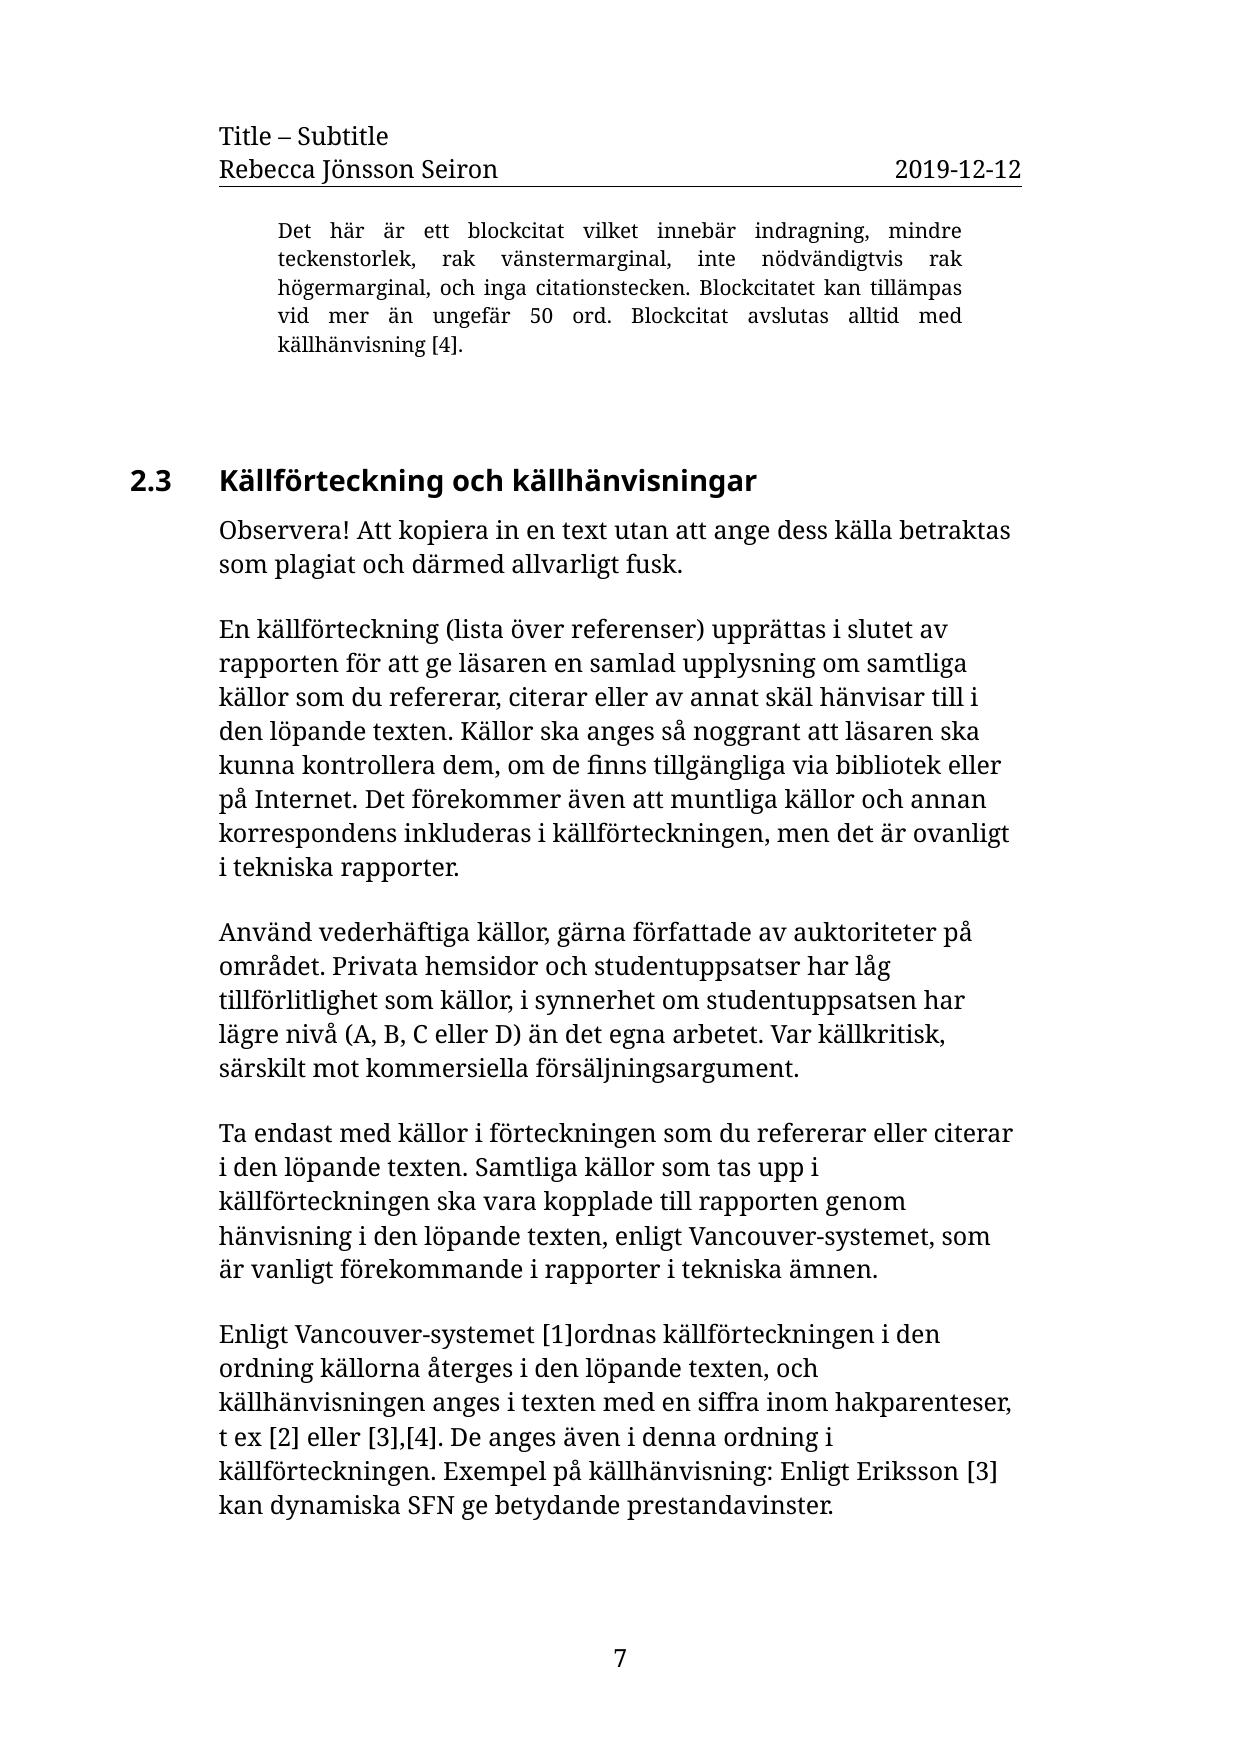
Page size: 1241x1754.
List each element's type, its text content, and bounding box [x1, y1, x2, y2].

text Observera! Att kopiera in en text utan att ange dess källa betraktas som plagiat och därmed allvarligt fusk. [218, 513, 1022, 581]
text Det här är ett blockcitat vilket innebär indragning, mindre teckenstorlek, rak vänstermarginal, inte nödvändigtvis rak högermarginal, och inga citationstecken. Blockcitatet kan tillämpas vid mer än ungefär 50 ord. Blockcitat avslutas alltid med källhänvisning [4]. [278, 216, 963, 358]
text En källförteckning (lista över referenser) upprättas i slutet av rapporten för att ge läsaren en samlad upplysning om samtliga källor som du refererar, citerar eller av annat skäl hänvisar till i den löpande texten. Källor ska anges så noggrant att läsaren ska kunna kontrollera dem, om de finns tillgängliga via bibliotek eller på Internet. Det förekommer även att muntliga källor och annan korrespondens inkluderas i källförteckningen, men det är ovanligt i tekniska rapporter. [218, 612, 1022, 884]
text Enligt Vancouver-systemet [1]ordnas källförteckningen i den ordning källorna återges i den löpande texten, och källhänvisningen anges i texten med en siffra inom hakparenteser, t ex [2] eller [3],[4]. De anges även i denna ordning i källförteckningen. Exempel på källhänvisning: Enligt Eriksson [3] kan dynamiska SFN ge betydande prestandavinster. [218, 1317, 1022, 1521]
text Ta endast med källor i förteckningen som du refererar eller citerar i den löpande texten. Samtliga källor som tas upp i källförteckningen ska vara kopplade till rapporten genom hänvisning i den löpande texten, enligt Vancouver-systemet, som är vanligt förekommande i rapporter i tekniska ämnen. [218, 1116, 1022, 1286]
text Använd vederhäftiga källor, gärna författade av auktoriteter på området. Privata hemsidor och studentuppsatser har låg tillförlitlighet som källor, i synnerhet om studentuppsatsen har lägre nivå (A, B, C eller D) än det egna arbetet. Var källkritisk, särskilt mot kommersiella försäljningsargument. [218, 915, 1022, 1085]
subtitle Källförteckning och källhänvisningar [130, 460, 1022, 500]
